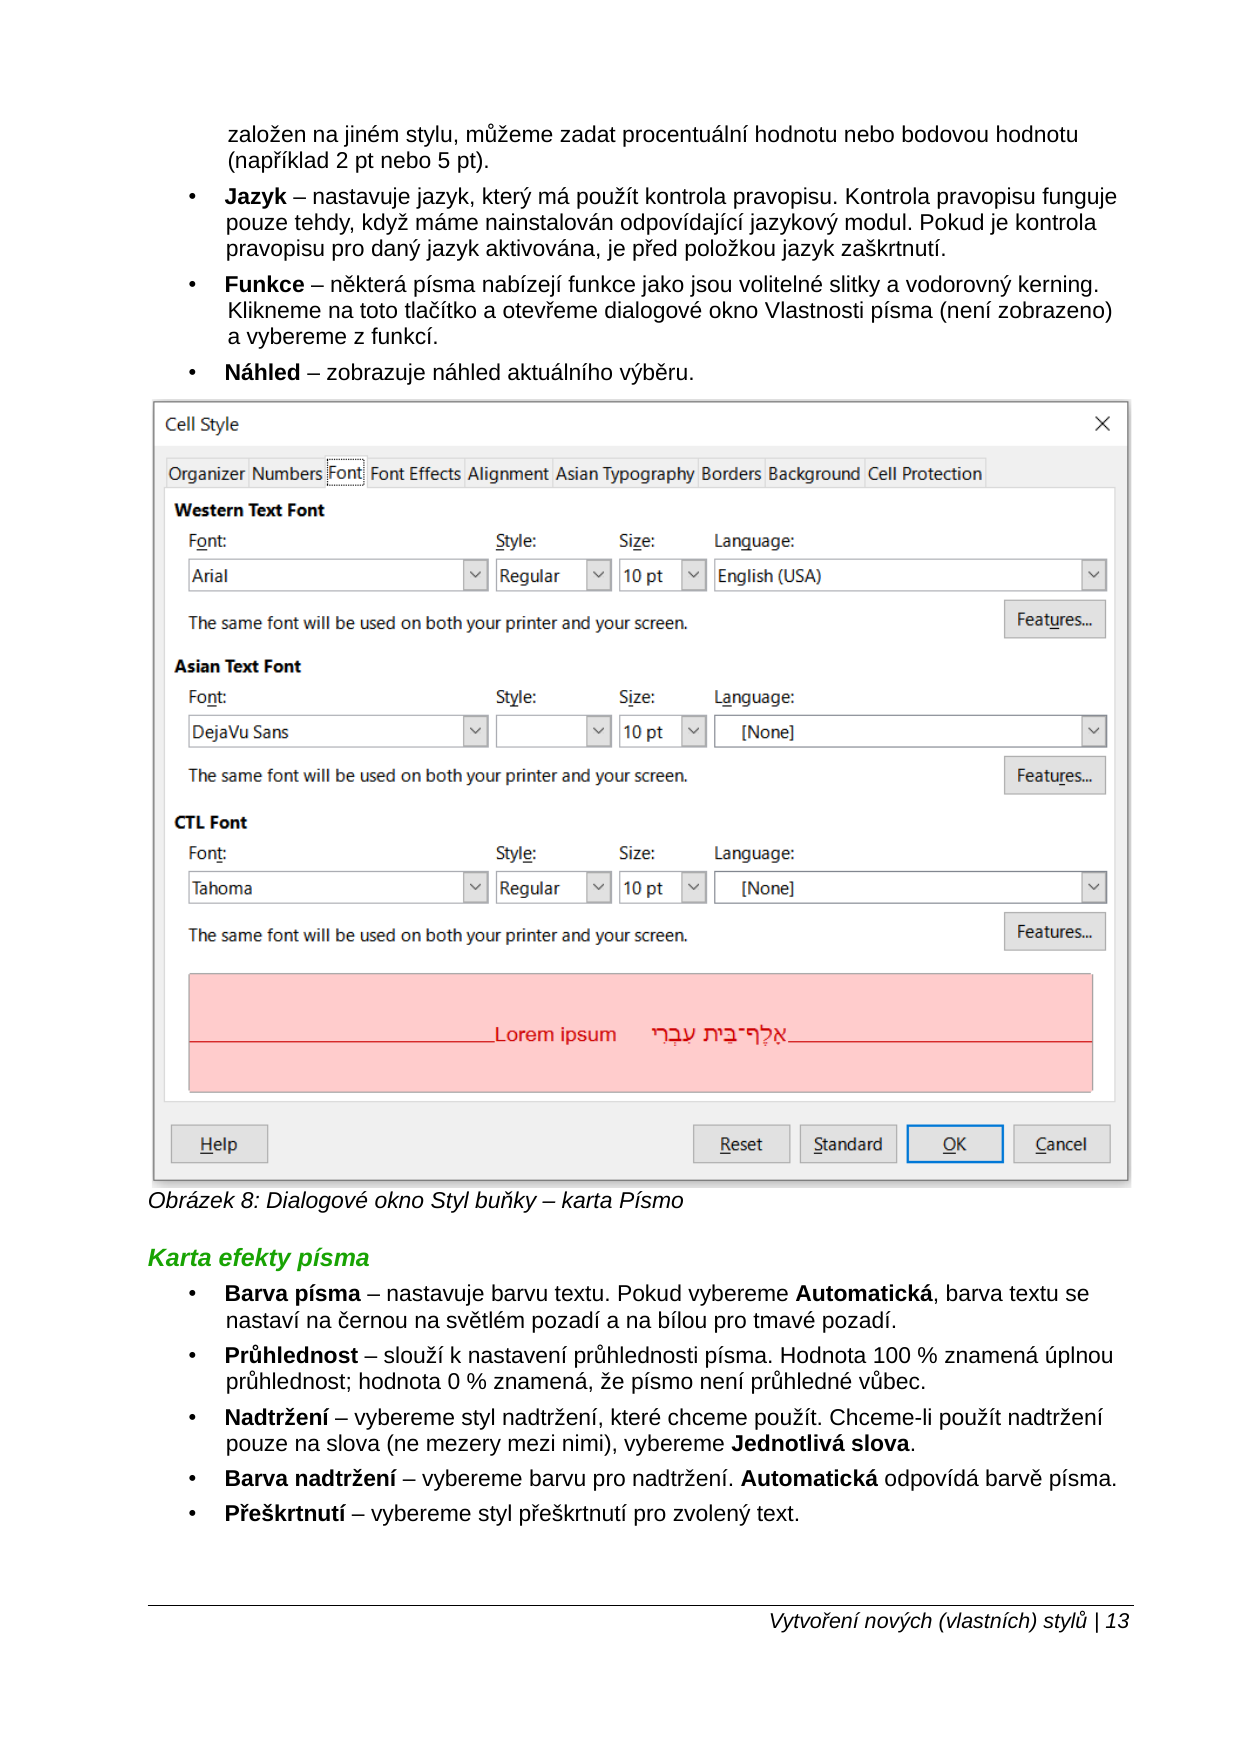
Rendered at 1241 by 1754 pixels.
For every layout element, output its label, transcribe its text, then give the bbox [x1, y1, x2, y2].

list Přeškrtnutí – vybereme styl přeškrtnutí pro zvolený text. [185, 1497, 1134, 1529]
picture [151, 399, 1132, 1188]
list Funkce – některá písma nabízejí funkce jako jsou volitelné slitky a vodorovný kerning. Klikneme na toto tlačítko a otevřeme dialogové okno Vlastnosti písma (není zobrazeno) a vybereme z funkcí. [185, 268, 1134, 349]
list Nadtržení – vybereme styl nadtržení, které chceme použít. Chceme-li použít nadtržení pouze na slova (ne mezery mezi nimi), vybereme Jednotlivá slova. [185, 1401, 1134, 1456]
list založen na jiném stylu, můžeme zadat procentuální hodnotu nebo bodovou hodnotu (například 2 pt nebo 5 pt). [185, 118, 1134, 174]
list Náhled – zobrazuje náhled aktuálního výběru. [185, 356, 1134, 388]
list Jazyk – nastavuje jazyk, který má použít kontrola pravopisu. Kontrola pravopisu funguje pouze tehdy, když máme nainstalován odpovídající jazykový modul. Pokud je kontrola pravopisu pro daný jazyk aktivována, je před položkou jazyk zaškrtnutí. [185, 180, 1134, 262]
text Obrázek 8: Dialogové okno Styl buňky – karta Písmo [148, 400, 1136, 1214]
subtitle Karta efekty písma [148, 1243, 1134, 1272]
list Průhlednost – slouží k nastavení průhlednosti písma. Hodnota 100 % znamená úplnou průhlednost; hodnota 0 % znamená, že písmo není průhledné vůbec. [185, 1339, 1134, 1395]
list Barva nadtržení – vybereme barvu pro nadtržení. Automatická odpovídá barvě písma. [185, 1462, 1134, 1491]
list Barva písma – nastavuje barvu textu. Pokud vybereme Automatická, barva textu se nastaví na černou na světlém pozadí a na bílou pro tmavé pozadí. [185, 1277, 1134, 1333]
